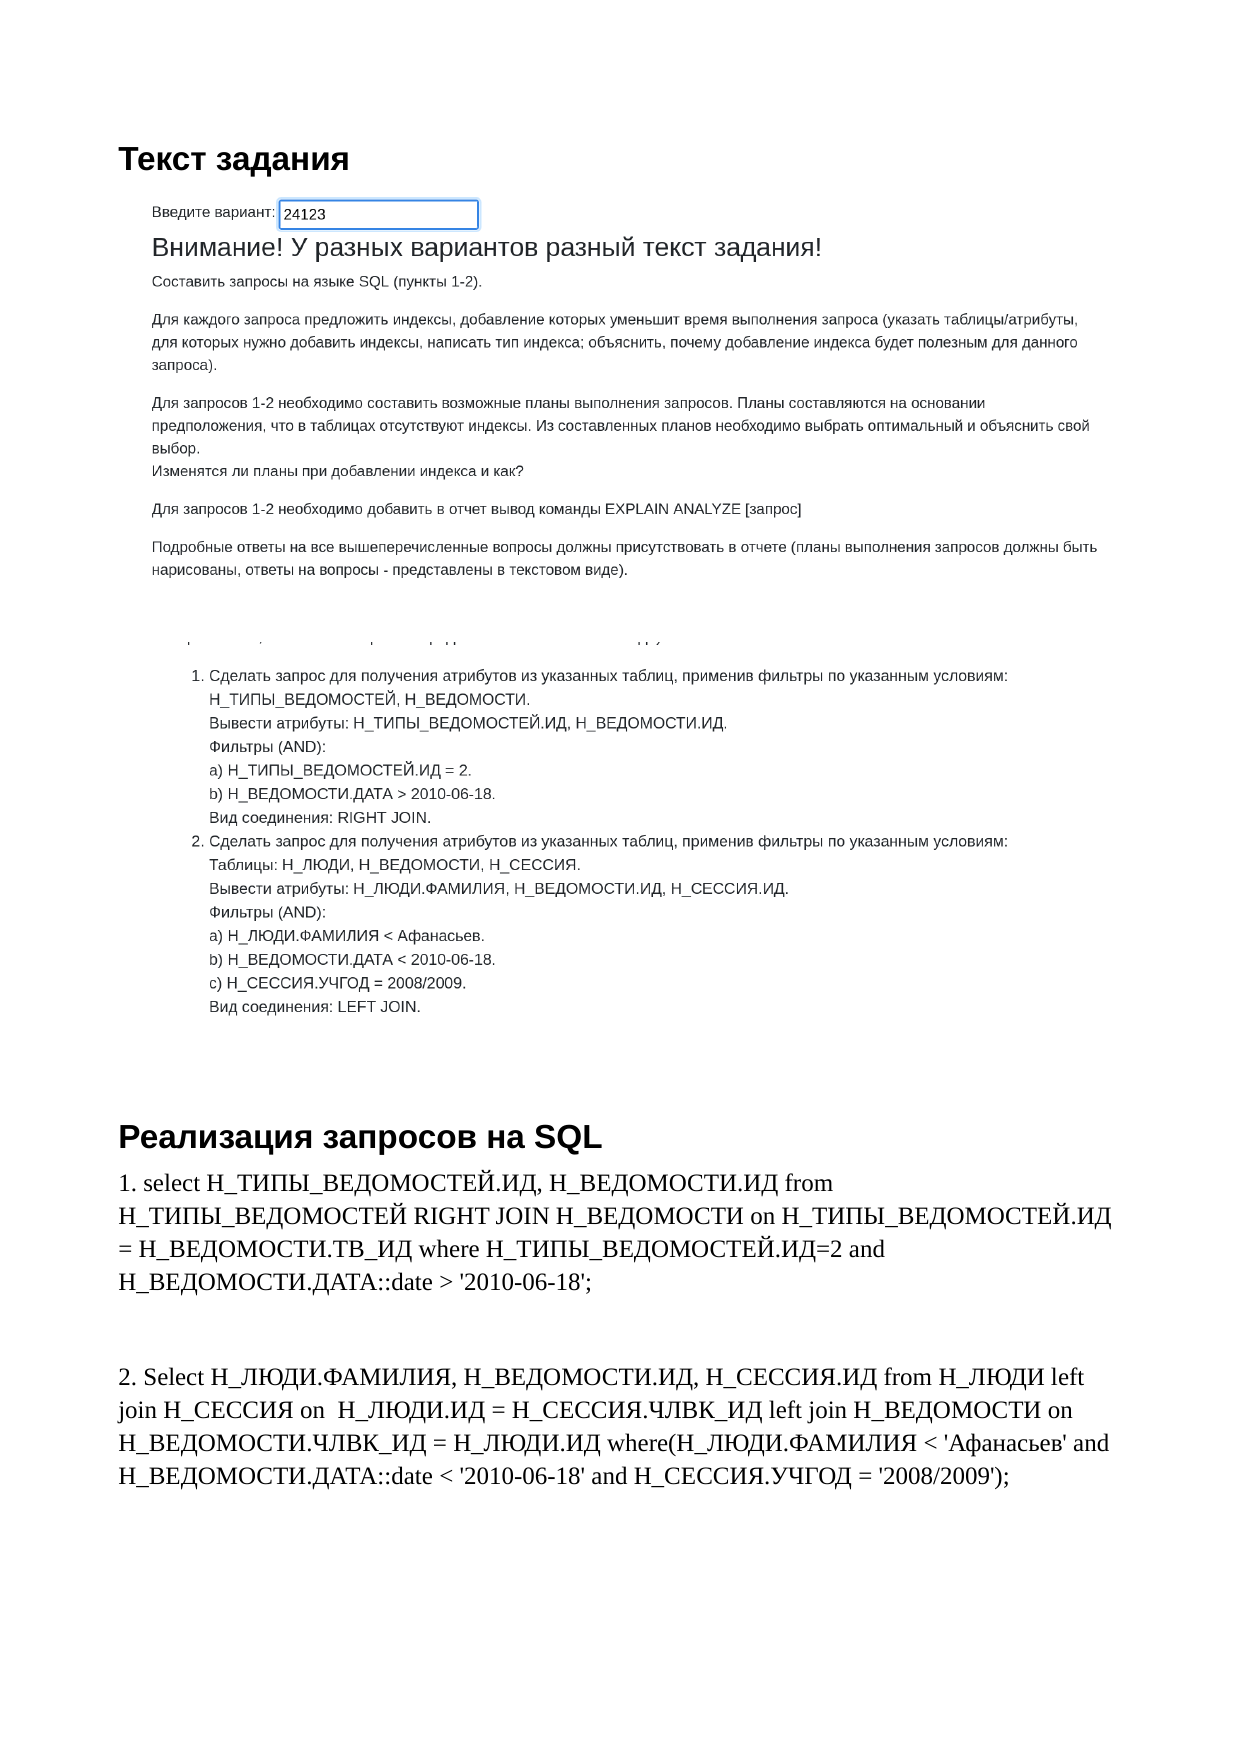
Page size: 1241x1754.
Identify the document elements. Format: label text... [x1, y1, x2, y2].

picture [118, 642, 1123, 1044]
text 2. Select Н_ЛЮДИ.ФАМИЛИЯ, Н_ВЕДОМОСТИ.ИД, Н_СЕССИЯ.ИД from Н_ЛЮДИ left join Н_СЕССИЯ on Н_ЛЮДИ.ИД = Н_СЕССИЯ.ЧЛВК_ИД left join Н_ВЕДОМОСТИ on Н_ВЕДОМОСТИ.ЧЛВК_ИД = Н_ЛЮДИ.ИД where(Н_ЛЮДИ.ФАМИЛИЯ < 'Афанасьев' and Н_ВЕДОМОСТИ.ДАТА::date < '2010-06-18' and Н_СЕССИЯ.УЧГОД = '2008/2009'); [118, 1362, 1122, 1490]
subtitle Реализация запросов на SQL [118, 1117, 1122, 1155]
picture [118, 190, 1123, 591]
subtitle Текст задания [118, 139, 1122, 177]
text 1. select Н_ТИПЫ_ВЕДОМОСТЕЙ.ИД, Н_ВЕДОМОСТИ.ИД from Н_ТИПЫ_ВЕДОМОСТЕЙ RIGHT JOIN Н_ВЕДОМОСТИ on Н_ТИПЫ_ВЕДОМОСТЕЙ.ИД = Н_ВЕДОМОСТИ.ТВ_ИД where Н_ТИПЫ_ВЕДОМОСТЕЙ.ИД=2 and Н_ВЕДОМОСТИ.ДАТА::date > '2010-06-18'; [118, 1168, 1122, 1296]
